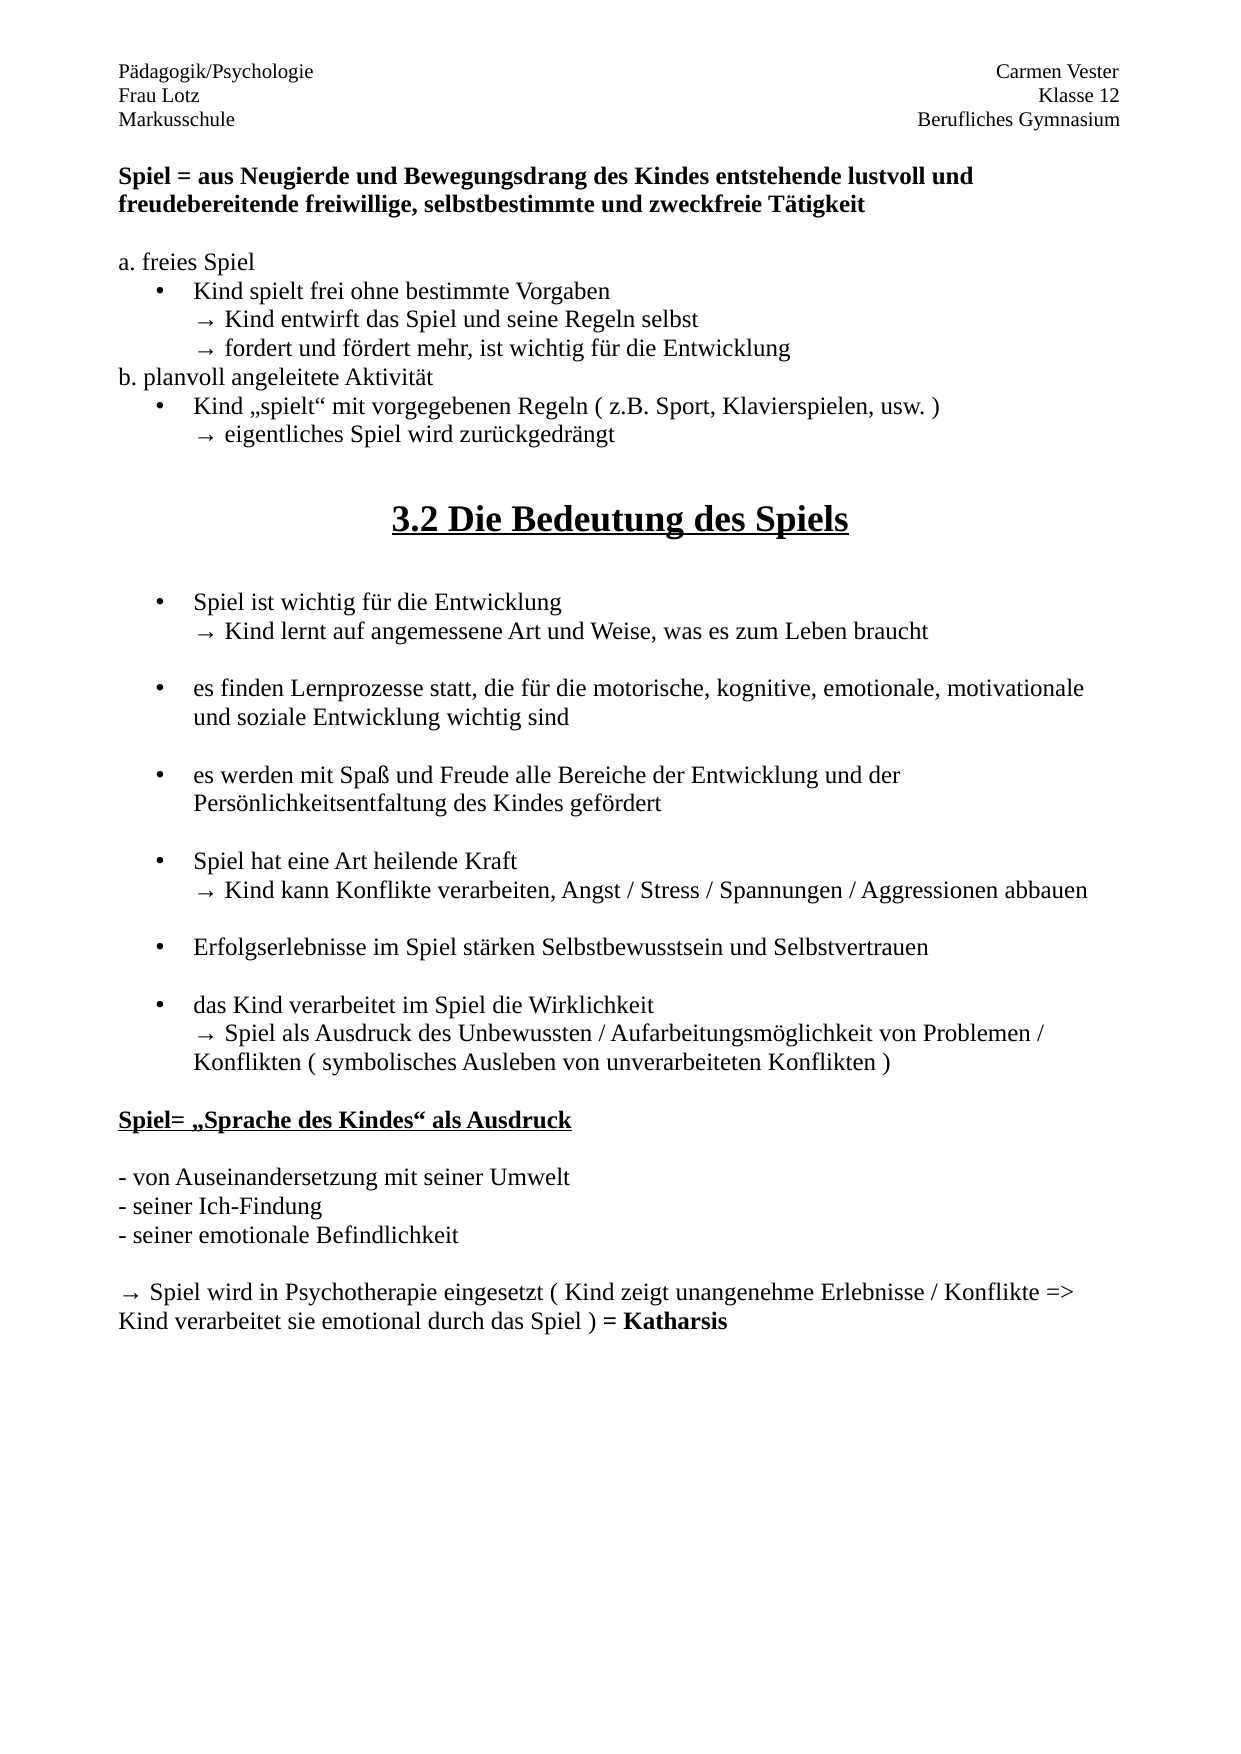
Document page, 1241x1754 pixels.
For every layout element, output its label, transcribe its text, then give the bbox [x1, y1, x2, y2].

text b. planvoll angeleitete Aktivität [118, 362, 1122, 391]
list Spiel ist wichtig für die Entwicklung [156, 587, 1122, 616]
text - von Auseinandersetzung mit seiner Umwelt [118, 1162, 1122, 1191]
text 3.2 Die Bedeutung des Spiels [118, 496, 1122, 539]
list → Kind entwirft das Spiel und seine Regeln selbst [156, 304, 1122, 333]
text Spiel = aus Neugierde und Bewegungsdrang des Kindes entstehende lustvoll und freudebereitende freiwillige, selbstbestimmte und zweckfreie Tätigkeit [118, 161, 1122, 218]
list Erfolgserlebnisse im Spiel stärken Selbstbewusstsein und Selbstvertrauen [156, 932, 1122, 961]
text a. freies Spiel [118, 247, 1122, 276]
list → eigentliches Spiel wird zurückgedrängt [156, 419, 1122, 448]
list das Kind verarbeitet im Spiel die Wirklichkeit [156, 990, 1122, 1018]
list → fordert und fördert mehr, ist wichtig für die Entwicklung [156, 333, 1122, 362]
list es werden mit Spaß und Freude alle Bereiche der Entwicklung und der Persönlichkeitsentfaltung des Kindes gefördert [156, 760, 1122, 817]
list → Kind kann Konflikte verarbeiten, Angst / Stress / Spannungen / Aggressionen abbauen [156, 875, 1122, 903]
text - seiner Ich-Findung [118, 1191, 1122, 1220]
text Spiel= „Sprache des Kindes“ als Ausdruck [118, 1105, 1122, 1133]
list → Kind lernt auf angemessene Art und Weise, was es zum Leben braucht [156, 616, 1122, 645]
list Spiel hat eine Art heilende Kraft [156, 846, 1122, 875]
list es finden Lernprozesse statt, die für die motorische, kognitive, emotionale, motivationale und soziale Entwicklung wichtig sind [156, 673, 1122, 731]
list → Spiel als Ausdruck des Unbewussten / Aufarbeitungsmöglichkeit von Problemen / Konflikten ( symbolisches Ausleben von unverarbeiteten Konflikten ) [156, 1018, 1122, 1076]
list Kind „spielt“ mit vorgegebenen Regeln ( z.B. Sport, Klavierspielen, usw. ) [156, 391, 1122, 419]
text → Spiel wird in Psychotherapie eingesetzt ( Kind zeigt unangenehme Erlebnisse / Konflikte => Kind verarbeitet sie emotional durch das Spiel ) = Katharsis [118, 1277, 1122, 1335]
text - seiner emotionale Befindlichkeit [118, 1220, 1122, 1248]
list Kind spielt frei ohne bestimmte Vorgaben [156, 276, 1122, 304]
